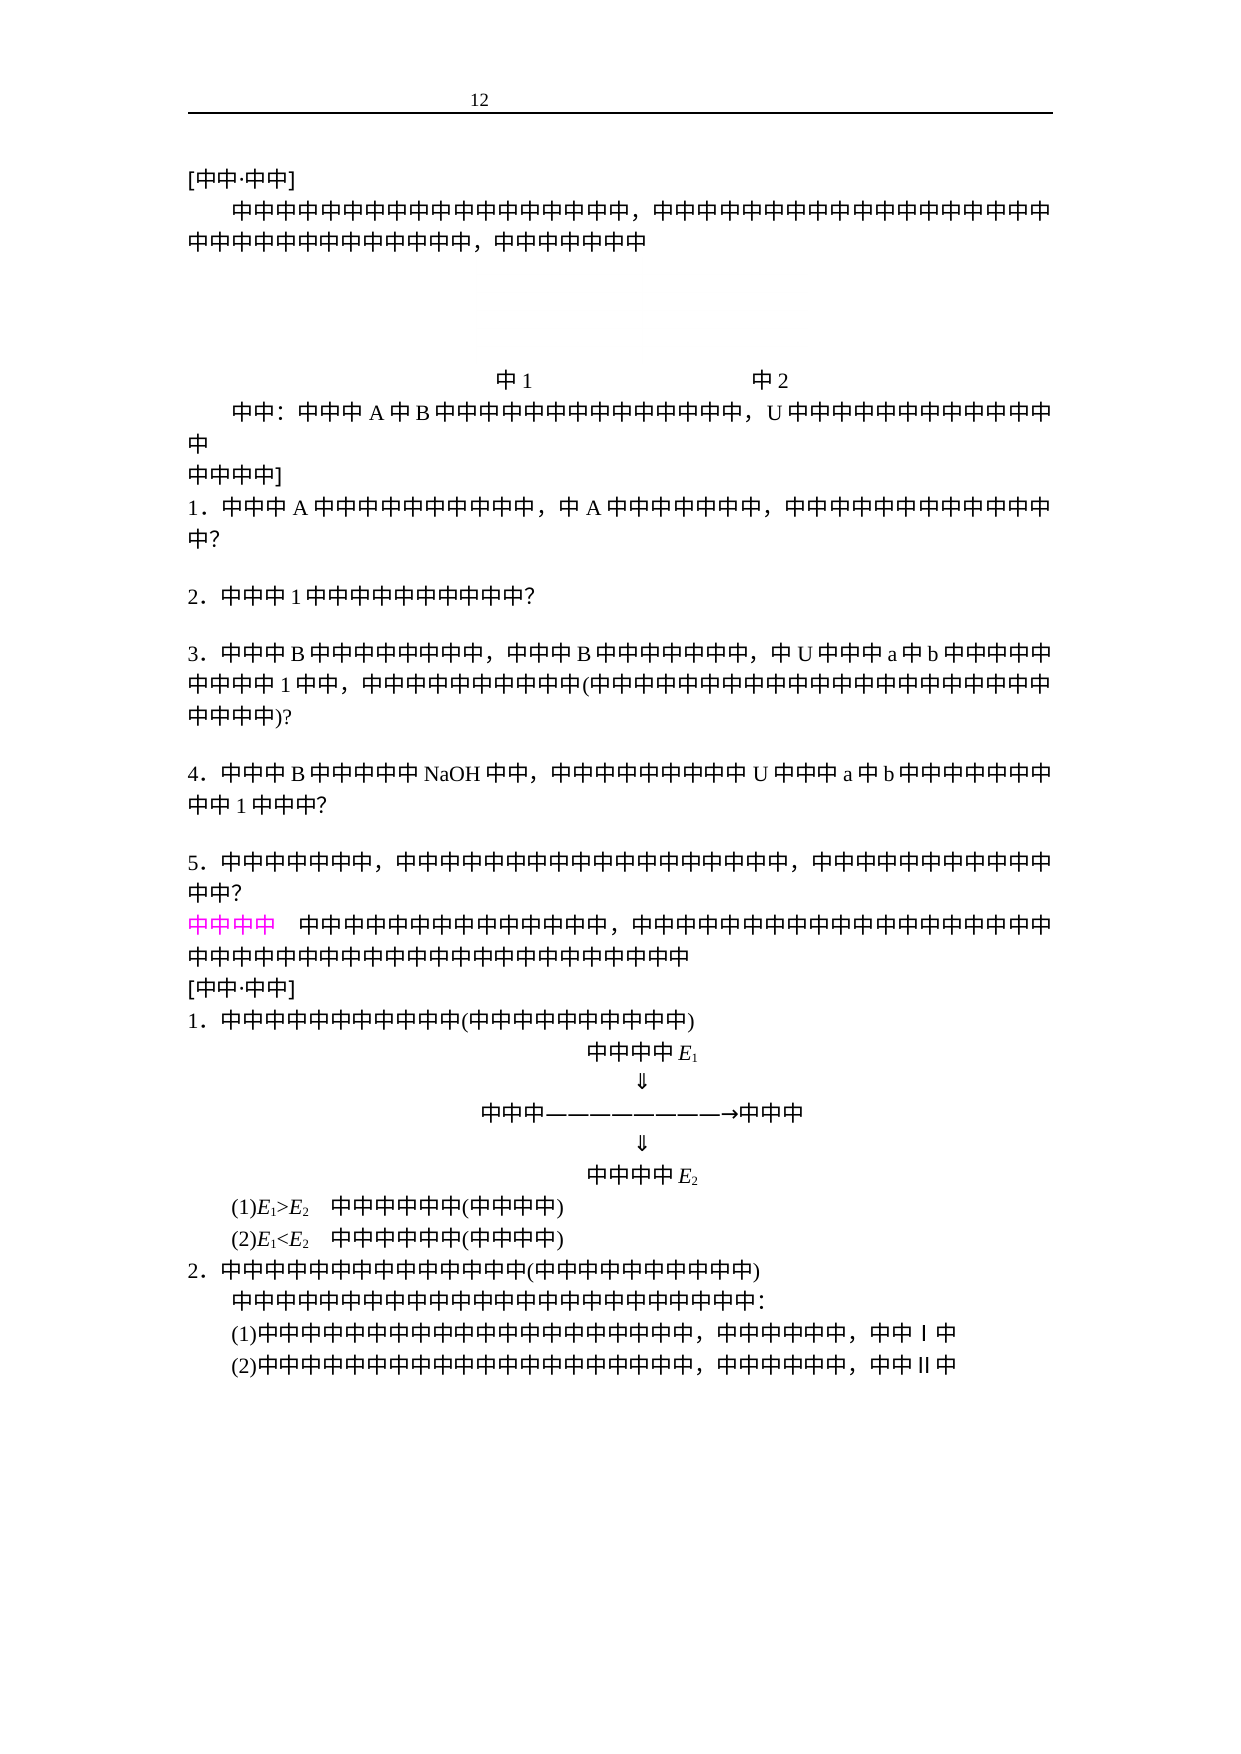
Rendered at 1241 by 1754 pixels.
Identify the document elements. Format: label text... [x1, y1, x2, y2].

text 中中中中中中中中中中中中中中中中中中，中中中中中中中中中中中中中中中中中中中中中中中中中中中中中中中，中中中中中中中 [187, 194, 1053, 257]
text (2)E1<E2 中中中中中中(中中中中) [187, 1221, 1053, 1253]
text ⇓ [187, 1066, 1053, 1096]
picture [476, 257, 808, 364]
text 1．中中中中中中中中中中中(中中中中中中中中中中) [187, 1003, 1053, 1034]
text 中中中中E1 [187, 1034, 1053, 1066]
text 中中：中中中A中B中中中中中中中中中中中中中中，U中中中中中中中中中中中中中 [187, 395, 1053, 458]
text 2．中中中中中中中中中中中中中中(中中中中中中中中中中) [187, 1253, 1053, 1284]
text 3．中中中B中中中中中中中中，中中中B中中中中中中中，中U中中中a中b中中中中中中中中中1中中，中中中中中中中中中中(中中中中中中中中中中中中中中中中中中中中中中中中中)? [187, 636, 1053, 731]
text (2)中中中中中中中中中中中中中中中中中中中中，中中中中中中，中中Ⅱ中 [187, 1348, 1053, 1379]
text 1．中中中A中中中中中中中中中中，中A中中中中中中中，中中中中中中中中中中中中中？ [187, 490, 1053, 554]
text (1)中中中中中中中中中中中中中中中中中中中中，中中中中中中，中中Ⅰ中 [187, 1316, 1053, 1348]
text [中中·中中] [187, 971, 1053, 1003]
text 4．中中中B中中中中中NaOH中中，中中中中中中中中中U中中中a中b中中中中中中中中中1中中中？ [187, 756, 1053, 819]
text 中中中中中中中中中中中中中中中中中中中中中中中中： [187, 1284, 1053, 1316]
text ⇓ [187, 1128, 1053, 1158]
text 2．中中中1中中中中中中中中中中？ [187, 579, 1053, 611]
text 中中中――――――――→中中中 [187, 1096, 1053, 1128]
text [中中·中中] [187, 162, 1053, 194]
text (1)E1>E2 中中中中中中(中中中中) [187, 1189, 1053, 1221]
text 中中中中 中中中中中中中中中中中中中中，中中中中中中中中中中中中中中中中中中中中中中中中中中中中中中中中中中中中中中中中中中 [187, 908, 1053, 971]
text 中中中中] [187, 458, 1053, 490]
text 中1 中2 [187, 363, 1053, 395]
text 5．中中中中中中中，中中中中中中中中中中中中中中中中中中，中中中中中中中中中中中中中？ [187, 844, 1053, 908]
text 中中中中E2 [187, 1158, 1053, 1189]
